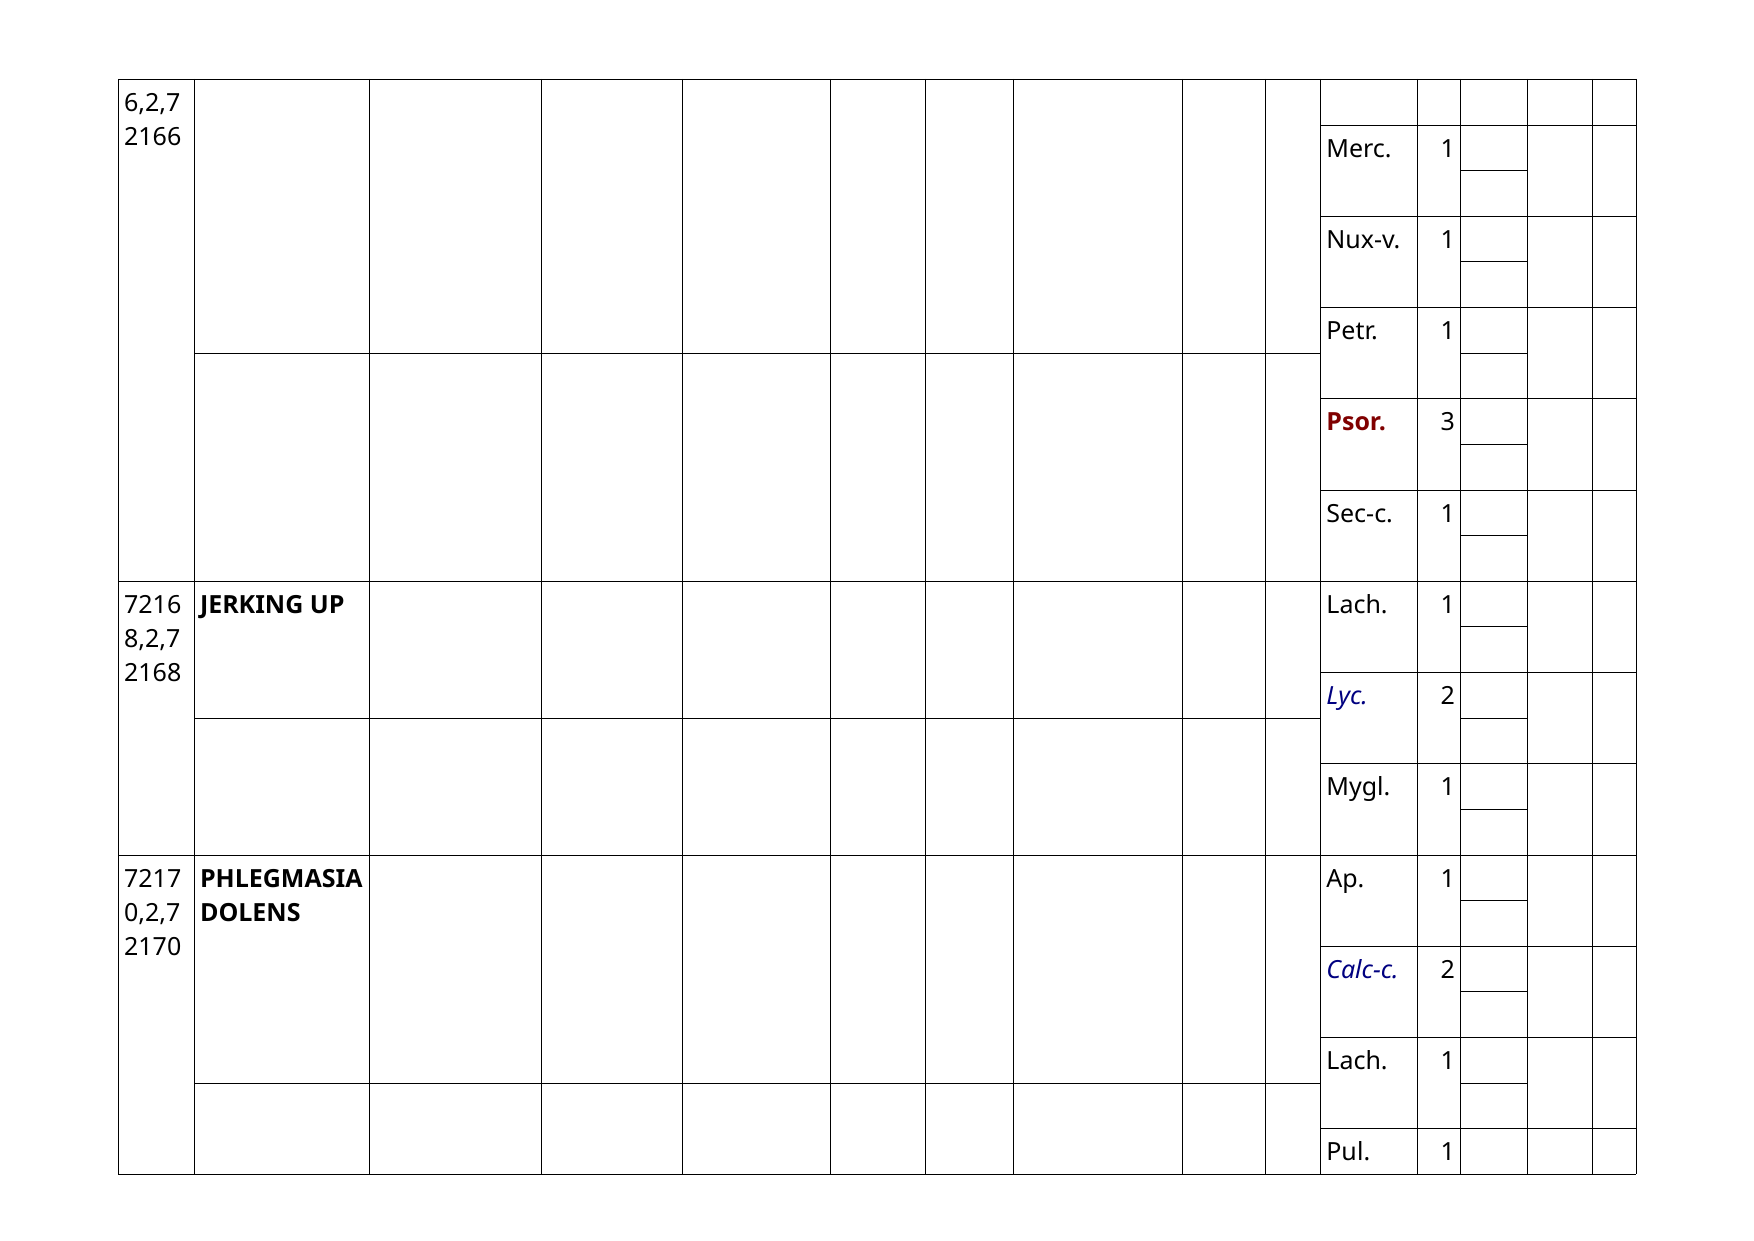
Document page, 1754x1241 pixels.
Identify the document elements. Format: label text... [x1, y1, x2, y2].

table_cell [1528, 673, 1592, 763]
table_cell [683, 1084, 830, 1174]
table_cell [1014, 856, 1182, 1083]
table_cell [683, 80, 830, 353]
table_cell Nux-v. [1321, 217, 1417, 307]
table_cell [1593, 1129, 1636, 1174]
table_cell jerking up [195, 582, 369, 718]
table_cell [831, 719, 925, 854]
table_cell 6,2,72166 [119, 80, 194, 581]
table_cell Petr. [1321, 308, 1417, 398]
table_cell [1461, 126, 1527, 170]
table_cell 1 [1418, 1038, 1460, 1128]
table_cell [926, 719, 1013, 854]
table_cell [683, 582, 830, 718]
table_cell [1593, 673, 1636, 763]
table_cell [1183, 80, 1265, 353]
table_cell [1528, 308, 1592, 398]
table_cell [1461, 262, 1527, 307]
table_cell [1461, 901, 1527, 946]
table_cell [542, 856, 682, 1083]
table_cell [1266, 1084, 1320, 1174]
table_cell Lyc. [1321, 673, 1417, 763]
table_cell [1593, 217, 1636, 307]
table_cell [1014, 1084, 1182, 1174]
table_cell [195, 80, 369, 353]
table_cell [370, 80, 541, 353]
table_cell [542, 354, 682, 581]
table_cell [1266, 856, 1320, 1083]
table_cell [1183, 856, 1265, 1083]
table_cell 1 [1418, 1129, 1460, 1174]
table_cell [1461, 719, 1527, 763]
table_cell [831, 354, 925, 581]
table_cell Lach. [1321, 1038, 1417, 1128]
table_cell [1593, 1038, 1636, 1128]
table_cell [370, 582, 541, 718]
table_cell Psor. [1321, 399, 1417, 489]
table_cell 1 [1418, 308, 1460, 398]
table_cell [926, 1084, 1013, 1174]
table_cell [1014, 582, 1182, 718]
table_cell Sec-c. [1321, 491, 1417, 581]
table_cell [1461, 217, 1527, 261]
table_cell [1461, 627, 1527, 672]
table_cell [1014, 354, 1182, 581]
table_cell [1014, 719, 1182, 854]
table_cell [1528, 80, 1592, 124]
table_cell phlegmasia dolens [195, 856, 369, 1083]
table_cell 2 [1418, 947, 1460, 1037]
table_cell [1461, 582, 1527, 626]
table_cell [1528, 856, 1592, 946]
table_cell [831, 582, 925, 718]
table_cell [1528, 764, 1592, 854]
table_cell [683, 856, 830, 1083]
table_cell [542, 719, 682, 854]
table_cell [542, 1084, 682, 1174]
table_cell [370, 354, 541, 581]
table_cell [1593, 764, 1636, 854]
table_cell [926, 582, 1013, 718]
table_cell [1461, 810, 1527, 854]
table_cell [1461, 764, 1527, 809]
table_cell [1461, 1038, 1527, 1083]
table_cell [1593, 126, 1636, 216]
table_cell [1183, 719, 1265, 854]
table_cell [1461, 445, 1527, 489]
table_cell [831, 856, 925, 1083]
table_cell 1 [1418, 217, 1460, 307]
table_cell [1528, 217, 1592, 307]
table_cell [683, 354, 830, 581]
table_cell [831, 1084, 925, 1174]
table_cell [1461, 1129, 1527, 1174]
table_cell Lach. [1321, 582, 1417, 672]
table_cell [195, 354, 369, 581]
table_cell Merc. [1321, 126, 1417, 216]
table_cell [831, 80, 925, 353]
table_cell [1593, 947, 1636, 1037]
table_cell [370, 856, 541, 1083]
table_cell Calc-c. [1321, 947, 1417, 1037]
table_cell [1528, 1129, 1592, 1174]
table_cell 72170,2,72170 [119, 856, 194, 1174]
table_cell [1461, 856, 1527, 900]
table_cell Mygl. [1321, 764, 1417, 854]
table_cell [1183, 354, 1265, 581]
table_cell [1593, 80, 1636, 124]
table_cell [1461, 399, 1527, 444]
table_cell Pul. [1321, 1129, 1417, 1174]
table_cell 72168,2,72168 [119, 582, 194, 854]
table_cell [1461, 171, 1527, 216]
table_cell [1266, 354, 1320, 581]
table_cell 1 [1418, 126, 1460, 216]
table_cell [1593, 308, 1636, 398]
table_cell 2 [1418, 673, 1460, 763]
table_cell [1014, 80, 1182, 353]
table_cell [1593, 856, 1636, 946]
table_cell 1 [1418, 856, 1460, 946]
table_cell 3 [1418, 399, 1460, 489]
table_cell [1528, 947, 1592, 1037]
table_cell [1461, 491, 1527, 535]
table_cell [542, 80, 682, 353]
table_cell [1593, 399, 1636, 489]
table_cell 1 [1418, 764, 1460, 854]
table_cell [195, 719, 369, 854]
table_cell [1528, 1038, 1592, 1128]
table_cell [1528, 126, 1592, 216]
table_cell [1461, 354, 1527, 398]
table_cell [1183, 582, 1265, 718]
table_cell [1266, 719, 1320, 854]
table_cell [926, 856, 1013, 1083]
table_cell [1528, 491, 1592, 581]
table_cell [1461, 80, 1527, 124]
table_cell [370, 719, 541, 854]
table_cell [1528, 399, 1592, 489]
table_cell [1266, 582, 1320, 718]
table_cell [1321, 80, 1417, 124]
table_cell [1183, 1084, 1265, 1174]
table_cell [370, 1084, 541, 1174]
table_cell [1593, 582, 1636, 672]
table_cell [1461, 673, 1527, 718]
table_cell Ap. [1321, 856, 1417, 946]
table_cell [926, 80, 1013, 353]
table_cell 1 [1418, 582, 1460, 672]
table_cell [1461, 1084, 1527, 1128]
table_cell [542, 582, 682, 718]
table_cell [683, 719, 830, 854]
table_cell [1461, 947, 1527, 991]
table_cell [1461, 308, 1527, 353]
table_cell [1593, 491, 1636, 581]
table_cell [926, 354, 1013, 581]
table_cell [1461, 992, 1527, 1037]
table_cell [1418, 80, 1460, 124]
table_cell [195, 1084, 369, 1174]
table_cell 1 [1418, 491, 1460, 581]
table_cell [1461, 536, 1527, 581]
table_cell [1528, 582, 1592, 672]
table_cell [1266, 80, 1320, 353]
